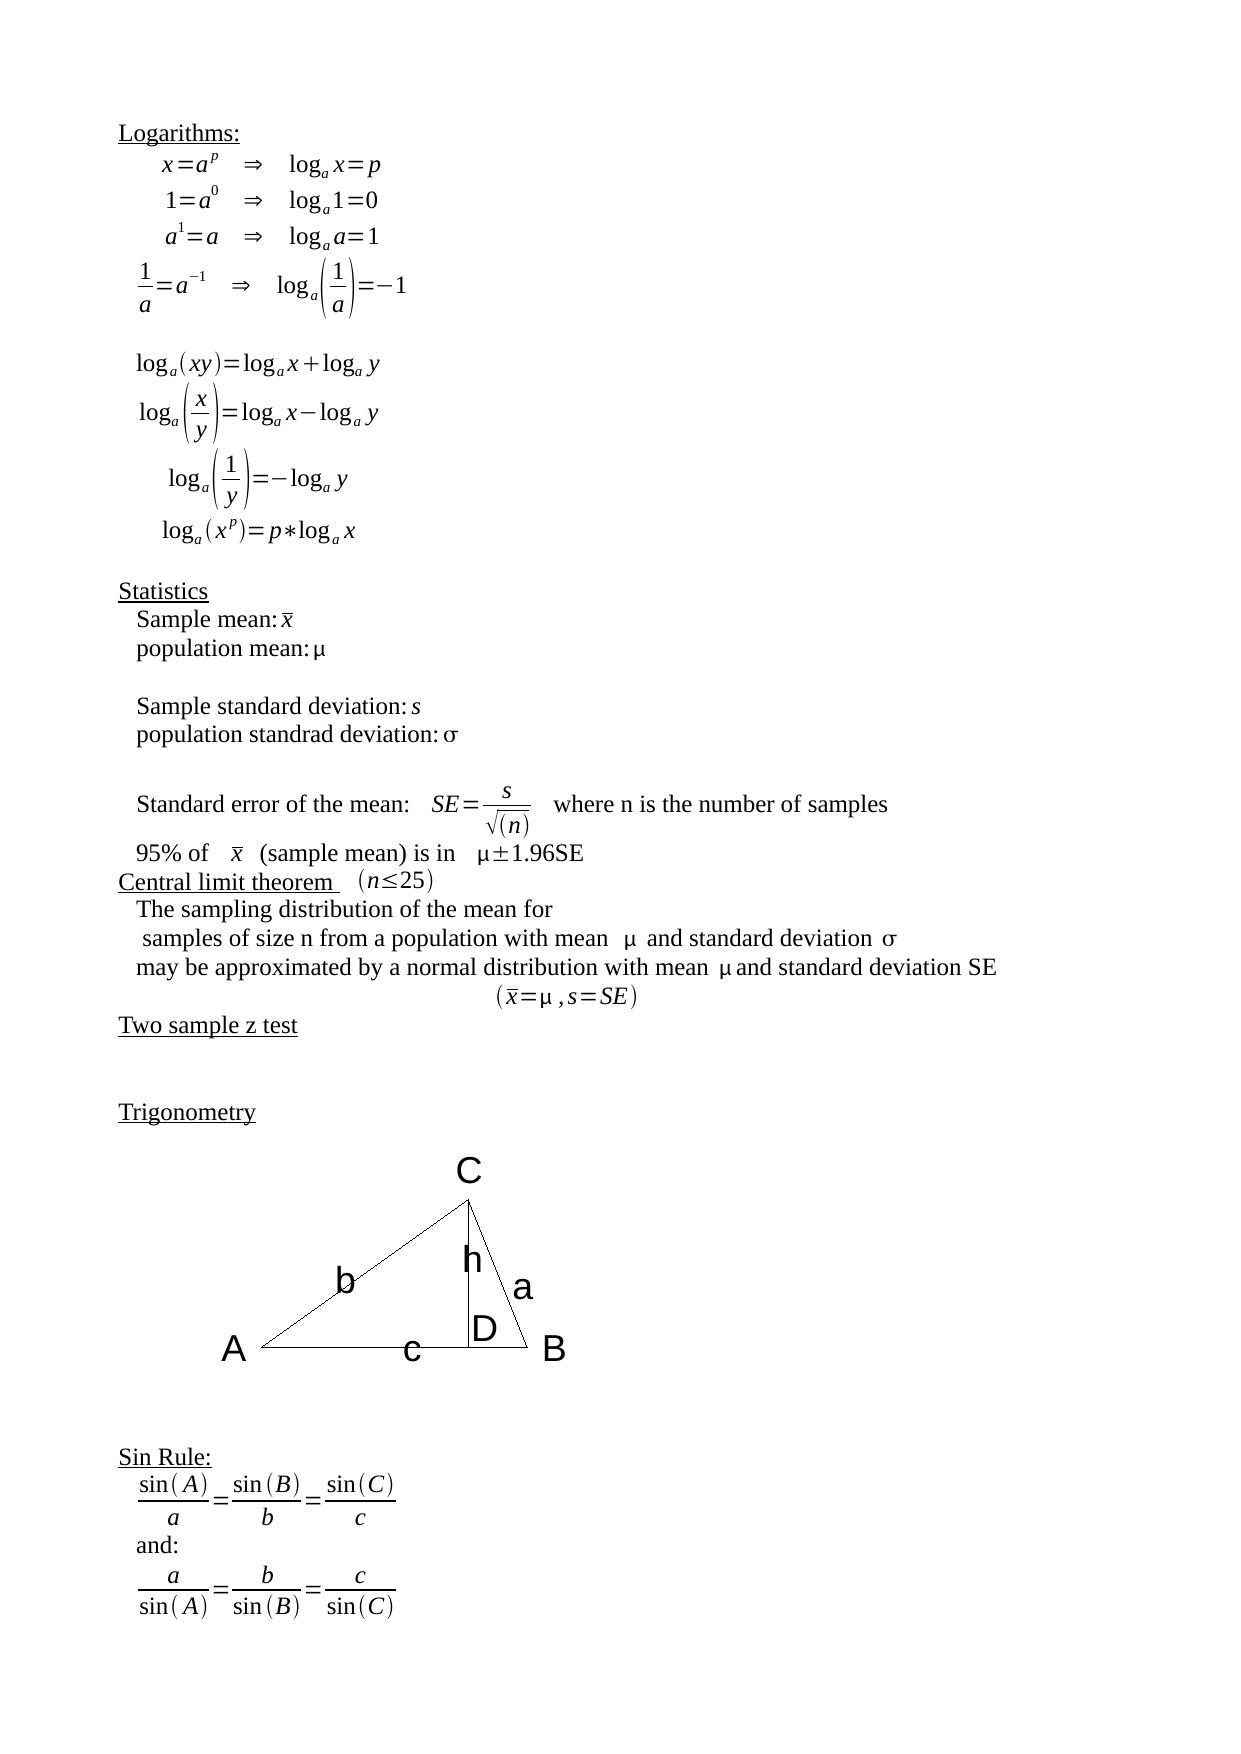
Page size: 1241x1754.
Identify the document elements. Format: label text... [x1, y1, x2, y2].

text Statistics [118, 576, 1122, 605]
text Logarithms: [118, 118, 1122, 147]
text Two sample z test [118, 1011, 1122, 1039]
text Trigonometry [118, 1097, 1122, 1126]
text Central limit theorem [118, 867, 1122, 895]
text Sin Rule: [118, 1442, 1122, 1471]
